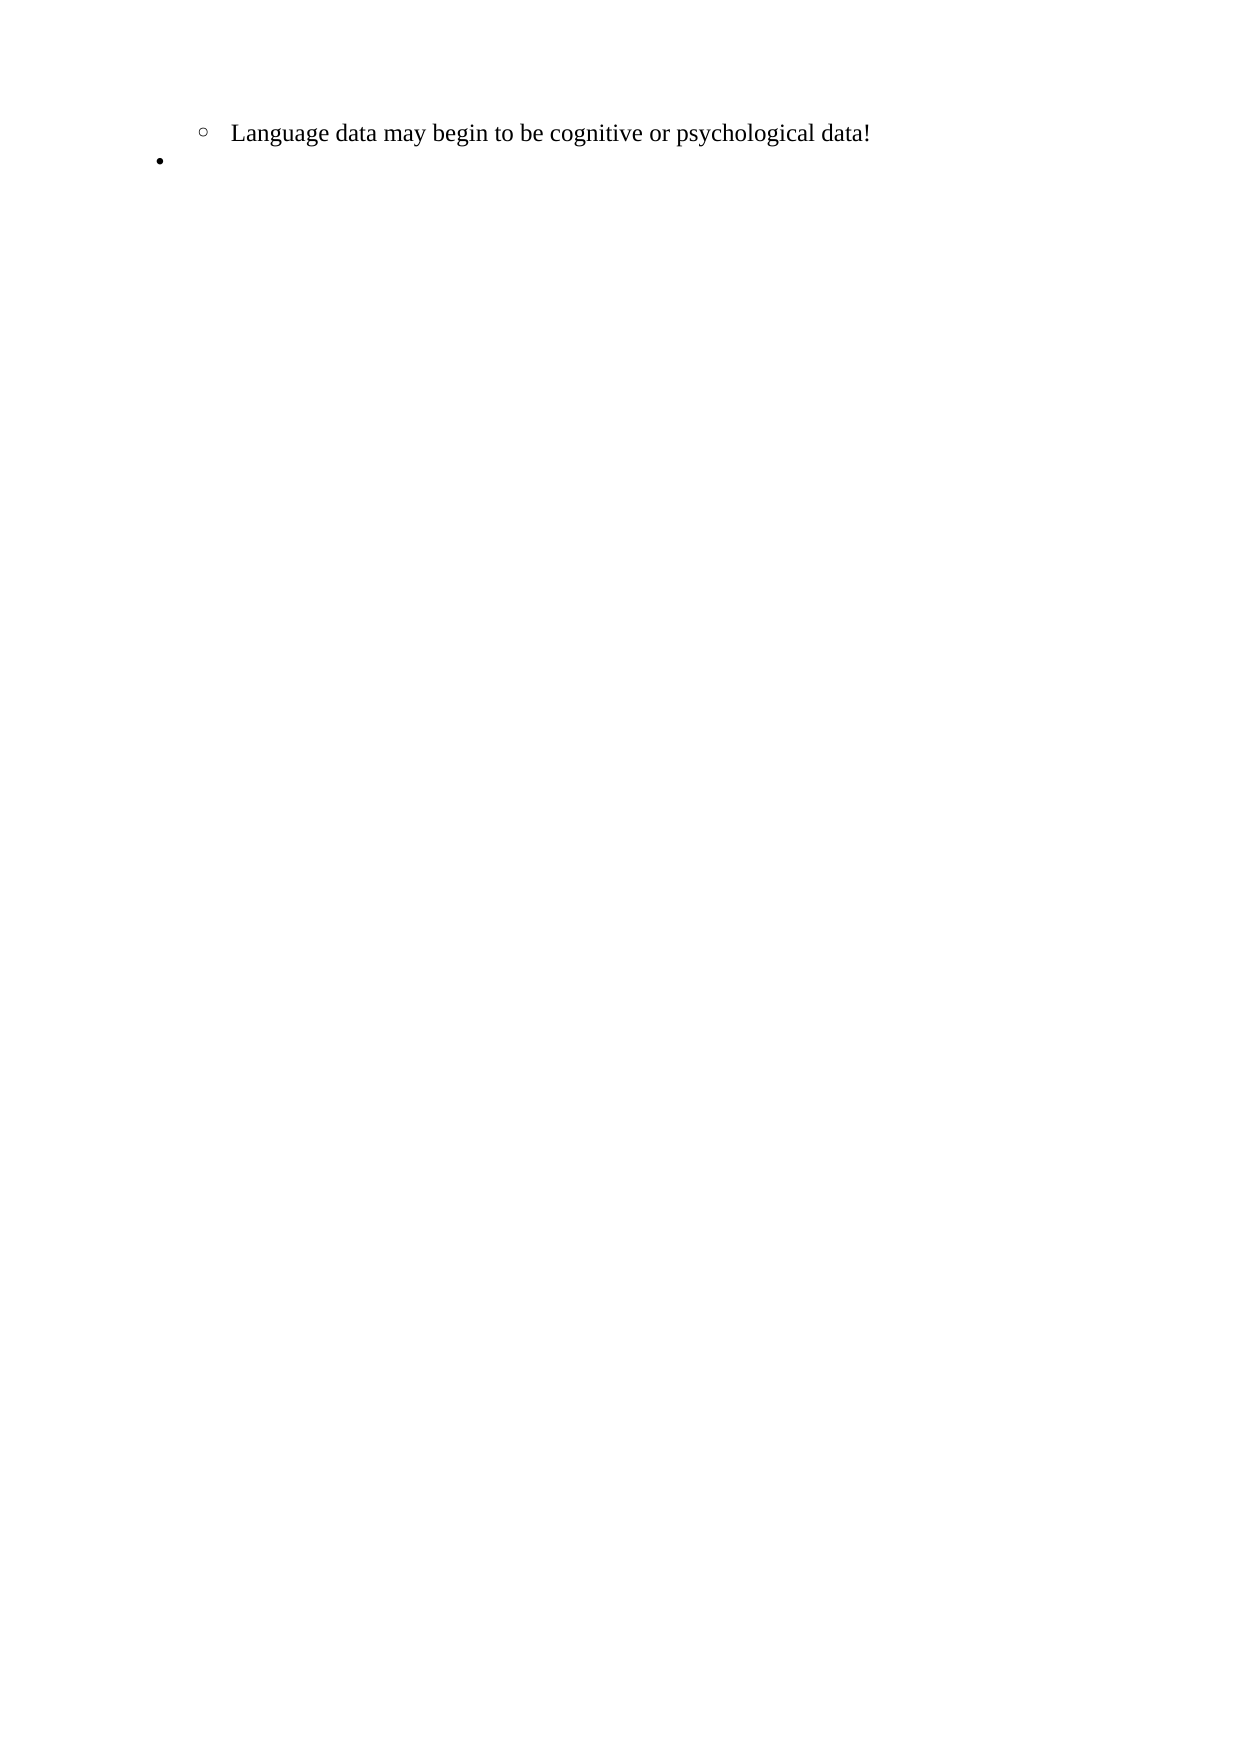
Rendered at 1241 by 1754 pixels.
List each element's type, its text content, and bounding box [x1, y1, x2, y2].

list Language data may begin to be cognitive or psychological data! [193, 118, 1122, 147]
